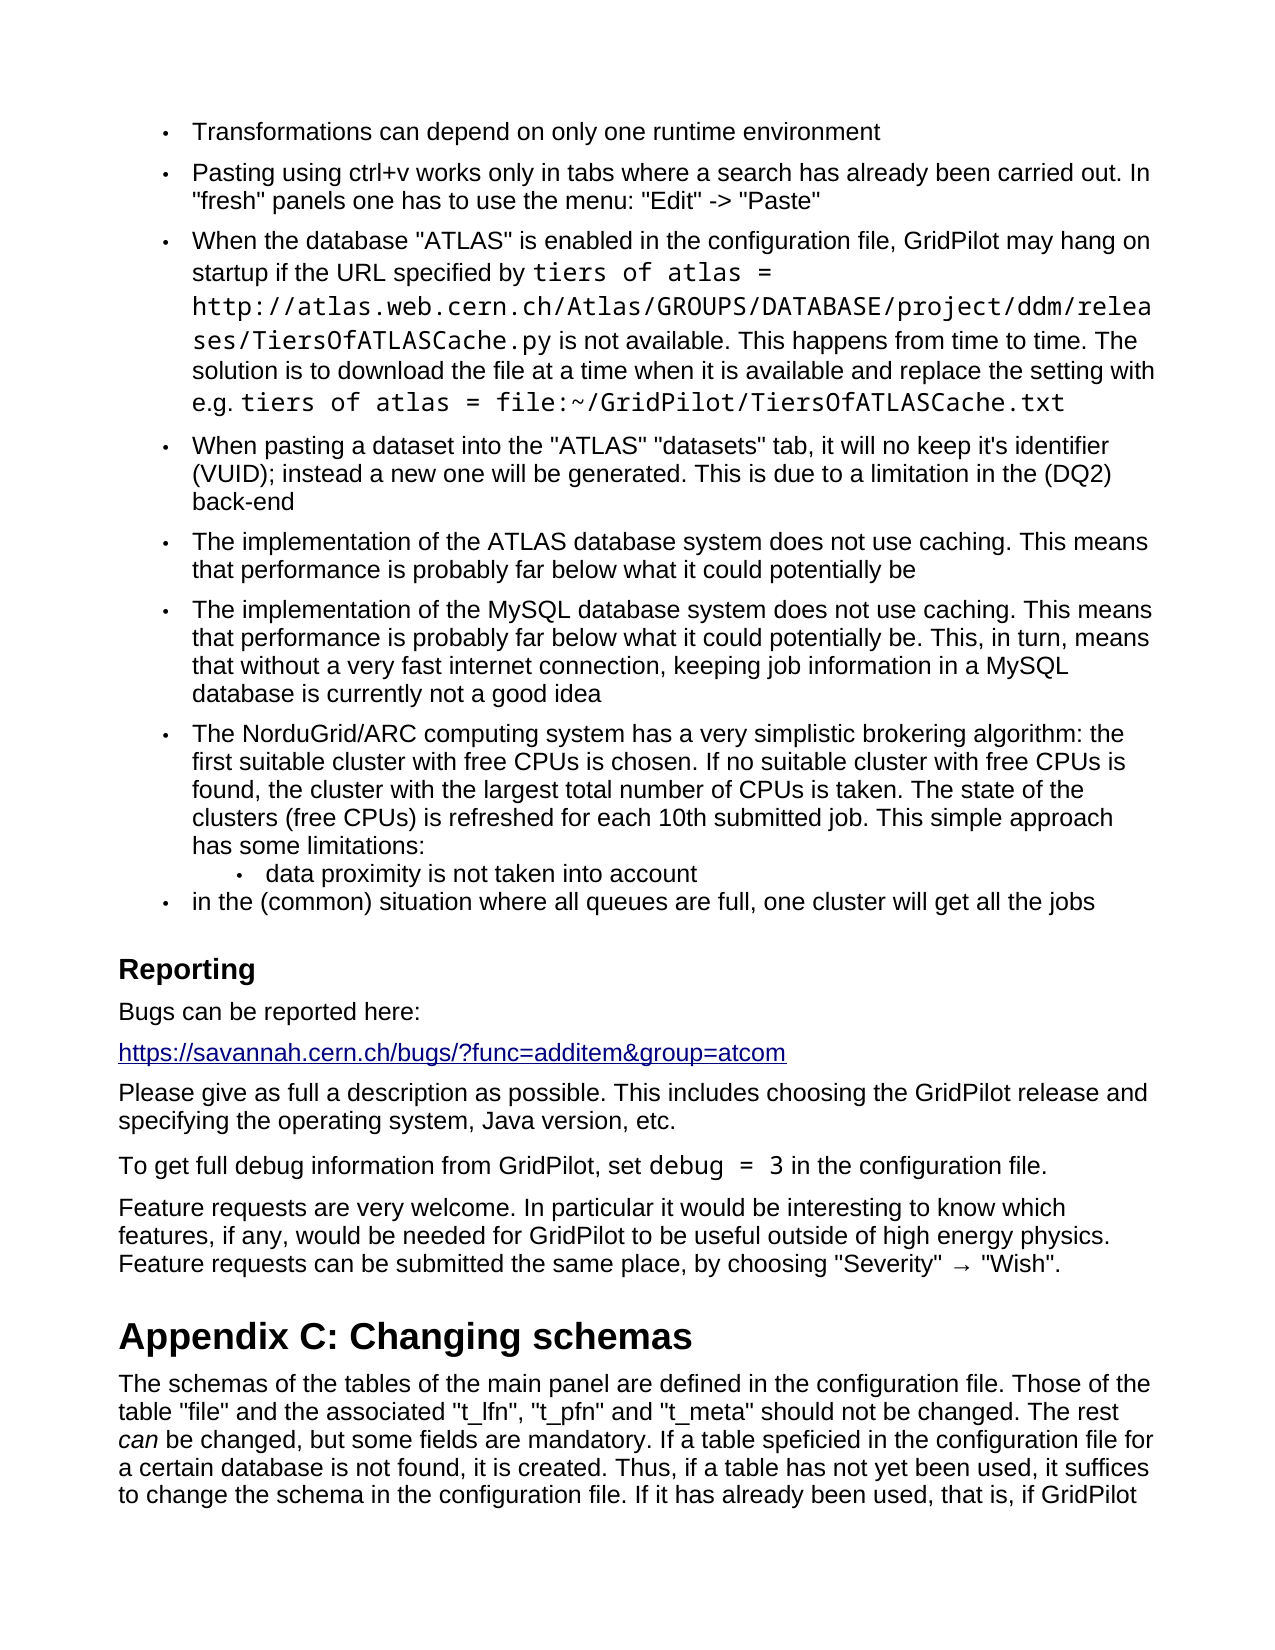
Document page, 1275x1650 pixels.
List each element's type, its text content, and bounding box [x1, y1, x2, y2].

list The implementation of the ATLAS database system does not use caching. This means that performance is probably far below what it could potentially be [162, 528, 1157, 583]
text Please give as full a description as possible. This includes choosing the GridPilot release and specifying the operating system, Java version, etc. [118, 1079, 1157, 1135]
list The NorduGrid/ARC computing system has a very simplistic brokering algorithm: the first suitable cluster with free CPUs is chosen. If no suitable cluster with free CPUs is found, the cluster with the largest total number of CPUs is taken. The state of the clusters (free CPUs) is refreshed for each 10th submitted job. This simple approach has some limitations: [162, 720, 1157, 860]
list When the database "ATLAS" is enabled in the configuration file, GridPilot may hang on startup if the URL specified by tiers of atlas = http://atlas.web.cern.ch/Atlas/GROUPS/DATABASE/project/ddm/releases/TiersOfATLASCache.py is not available. This happens from time to time. The solution is to download the file at a time when it is available and replace the setting with e.g. tiers of atlas = file:~/GridPilot/TiersOfATLASCache.txt [162, 227, 1157, 419]
text To get full debug information from GridPilot, set debug = 3 in the configuration file. [118, 1147, 1157, 1181]
list When pasting a dataset into the "ATLAS" "datasets" tab, it will no keep it's identifier (VUID); instead a new one will be generated. This is due to a limitation in the (DQ2) back-end [162, 431, 1157, 515]
list in the (common) situation where all queues are full, one cluster will get all the jobs [162, 888, 1157, 916]
list Transformations can depend on only one runtime environment [162, 118, 1157, 146]
subtitle Appendix C: Changing schemas [118, 1315, 1157, 1357]
list data proximity is not taken into account [236, 860, 1157, 888]
text Bugs can be reported here: [118, 998, 1157, 1026]
subtitle Reporting [118, 953, 1157, 986]
text Feature requests are very welcome. In particular it would be interesting to know which features, if any, would be needed for GridPilot to be useful outside of high energy physics. Feature requests can be submitted the same place, by choosing "Severity" → "Wish". [118, 1194, 1157, 1278]
list Pasting using ctrl+v works only in tabs where a search has already been carried out. In "fresh" panels one has to use the menu: "Edit" -> "Paste" [162, 158, 1157, 214]
text The schemas of the tables of the main panel are defined in the configuration file. Those of the table "file" and the associated "t_lfn", "t_pfn" and "t_meta" should not be changed. The rest can be changed, but some fields are mandatory. If a table speficied in the configuration file for a certain database is not found, it is created. Thus, if a table has not yet been used, it suffices to change the schema in the configuration file. If it has already been used, that is, if GridPilot [118, 1369, 1157, 1509]
text https://savannah.cern.ch/bugs/?func=additem&group=atcom [118, 1039, 1157, 1067]
list The implementation of the MySQL database system does not use caching. This means that performance is probably far below what it could potentially be. This, in turn, means that without a very fast internet connection, keeping job information in a MySQL database is currently not a good idea [162, 596, 1157, 708]
